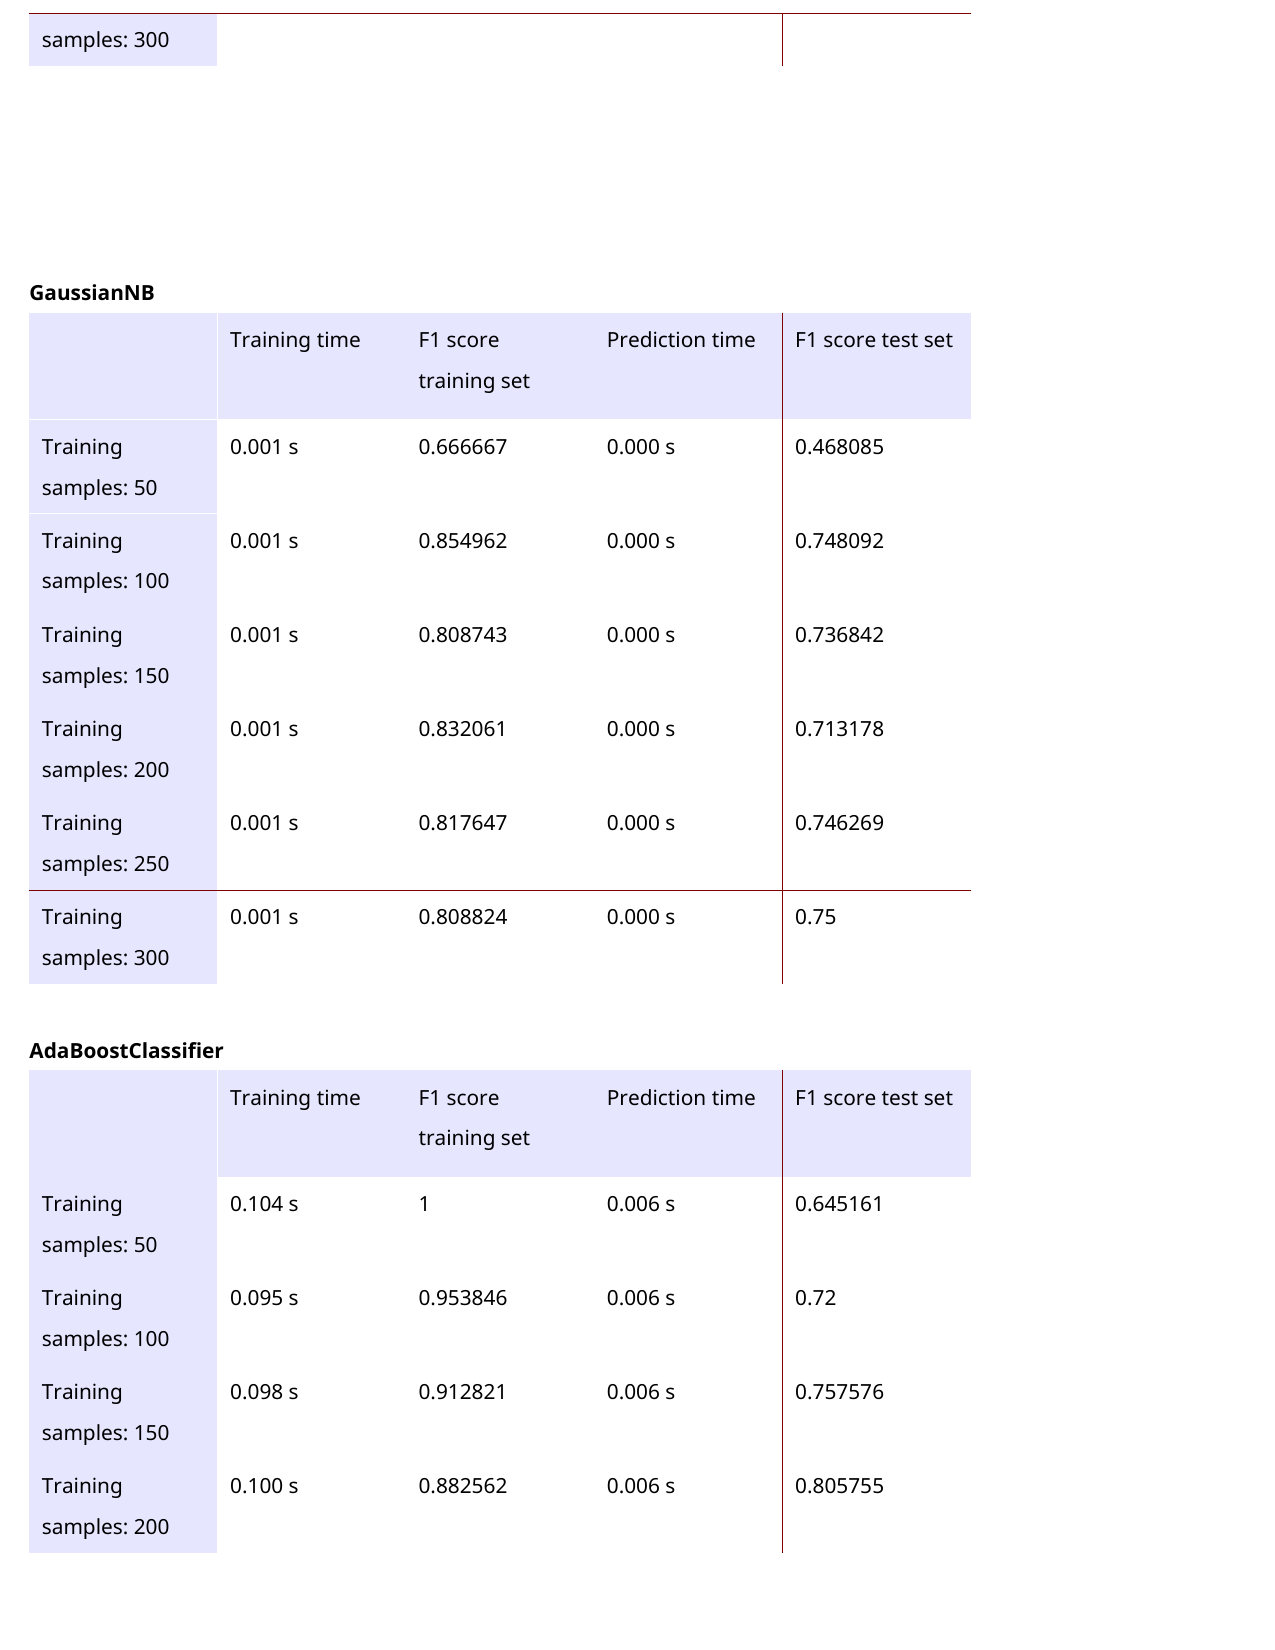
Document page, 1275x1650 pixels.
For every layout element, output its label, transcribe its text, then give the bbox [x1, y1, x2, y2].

table_cell Training samples: 200 [29, 702, 217, 796]
table_cell 0.817647 [406, 796, 594, 890]
table_cell 0.098 s [218, 1365, 406, 1459]
table_cell 0.912821 [406, 1365, 594, 1459]
table_cell 0.006 s [594, 1177, 782, 1271]
table_cell 0.805755 [783, 1459, 971, 1553]
table_cell 0.104 s [218, 1177, 406, 1271]
table_cell Training samples: 100 [29, 1271, 217, 1365]
table_cell 0.095 s [218, 1271, 406, 1365]
table_cell Training samples: 50 [29, 420, 217, 513]
table_cell 0.953846 [406, 1271, 594, 1365]
table_cell Training samples: 100 [29, 514, 217, 608]
table_cell 0.854962 [406, 514, 594, 608]
table_cell 0.713178 [783, 702, 971, 796]
table_cell 0.001 s [218, 891, 406, 984]
table_cell 0.808824 [406, 891, 594, 984]
table_cell 0.000 s [594, 891, 782, 984]
table_header F1 score training set [406, 1070, 594, 1177]
table_header Training time [218, 313, 406, 419]
table_cell 0.757576 [783, 1365, 971, 1459]
table_cell 0.001 s [218, 796, 406, 890]
table_cell Training samples: 50 [29, 1177, 217, 1271]
table_cell 0.006 s [594, 1459, 782, 1553]
table_cell [406, 14, 594, 66]
table_cell 0.72 [783, 1271, 971, 1365]
table_cell 0.000 s [594, 608, 782, 702]
table_cell Training samples: 200 [29, 1459, 217, 1553]
table_cell 0.468085 [783, 420, 971, 513]
table_cell 0.75 [783, 891, 971, 984]
table_cell 0.000 s [594, 514, 782, 608]
table_cell 0.000 s [594, 796, 782, 890]
table_cell Training samples: 150 [29, 1365, 217, 1459]
table_cell 0.001 s [218, 608, 406, 702]
table_cell 0.006 s [594, 1365, 782, 1459]
table_cell [783, 14, 971, 66]
table_cell 0.832061 [406, 702, 594, 796]
table_cell 0.001 s [218, 514, 406, 608]
table_cell 0.748092 [783, 514, 971, 608]
table_header Prediction time [594, 1070, 782, 1177]
text GaussianNB [29, 278, 1246, 307]
table_cell 0.666667 [406, 420, 594, 513]
table_header F1 score test set [783, 1070, 971, 1177]
table_cell Training samples: 300 [29, 891, 217, 984]
table_cell 0.000 s [594, 420, 782, 513]
table_header [29, 313, 217, 419]
table_cell 0.808743 [406, 608, 594, 702]
table_header Prediction time [594, 313, 782, 419]
table_cell 0.100 s [218, 1459, 406, 1553]
table_cell 0.006 s [594, 1271, 782, 1365]
table_cell Training samples: 150 [29, 608, 217, 702]
table_cell 1 [406, 1177, 594, 1271]
table_cell 0.001 s [218, 702, 406, 796]
table_cell samples: 300 [29, 14, 217, 66]
text AdaBoostClassifier [29, 1036, 1246, 1064]
table_cell [594, 14, 782, 66]
table_header Training time [218, 1070, 406, 1177]
table_cell 0.746269 [783, 796, 971, 890]
table_cell [218, 14, 406, 66]
table_header [29, 1070, 217, 1177]
table_cell 0.000 s [594, 702, 782, 796]
table_cell Training samples: 250 [29, 796, 217, 890]
table_cell 0.645161 [783, 1177, 971, 1271]
table_cell 0.736842 [783, 608, 971, 702]
table_cell 0.882562 [406, 1459, 594, 1553]
table_cell 0.001 s [218, 420, 406, 513]
table_header F1 score test set [783, 313, 971, 419]
table_header F1 score training set [406, 313, 594, 419]
